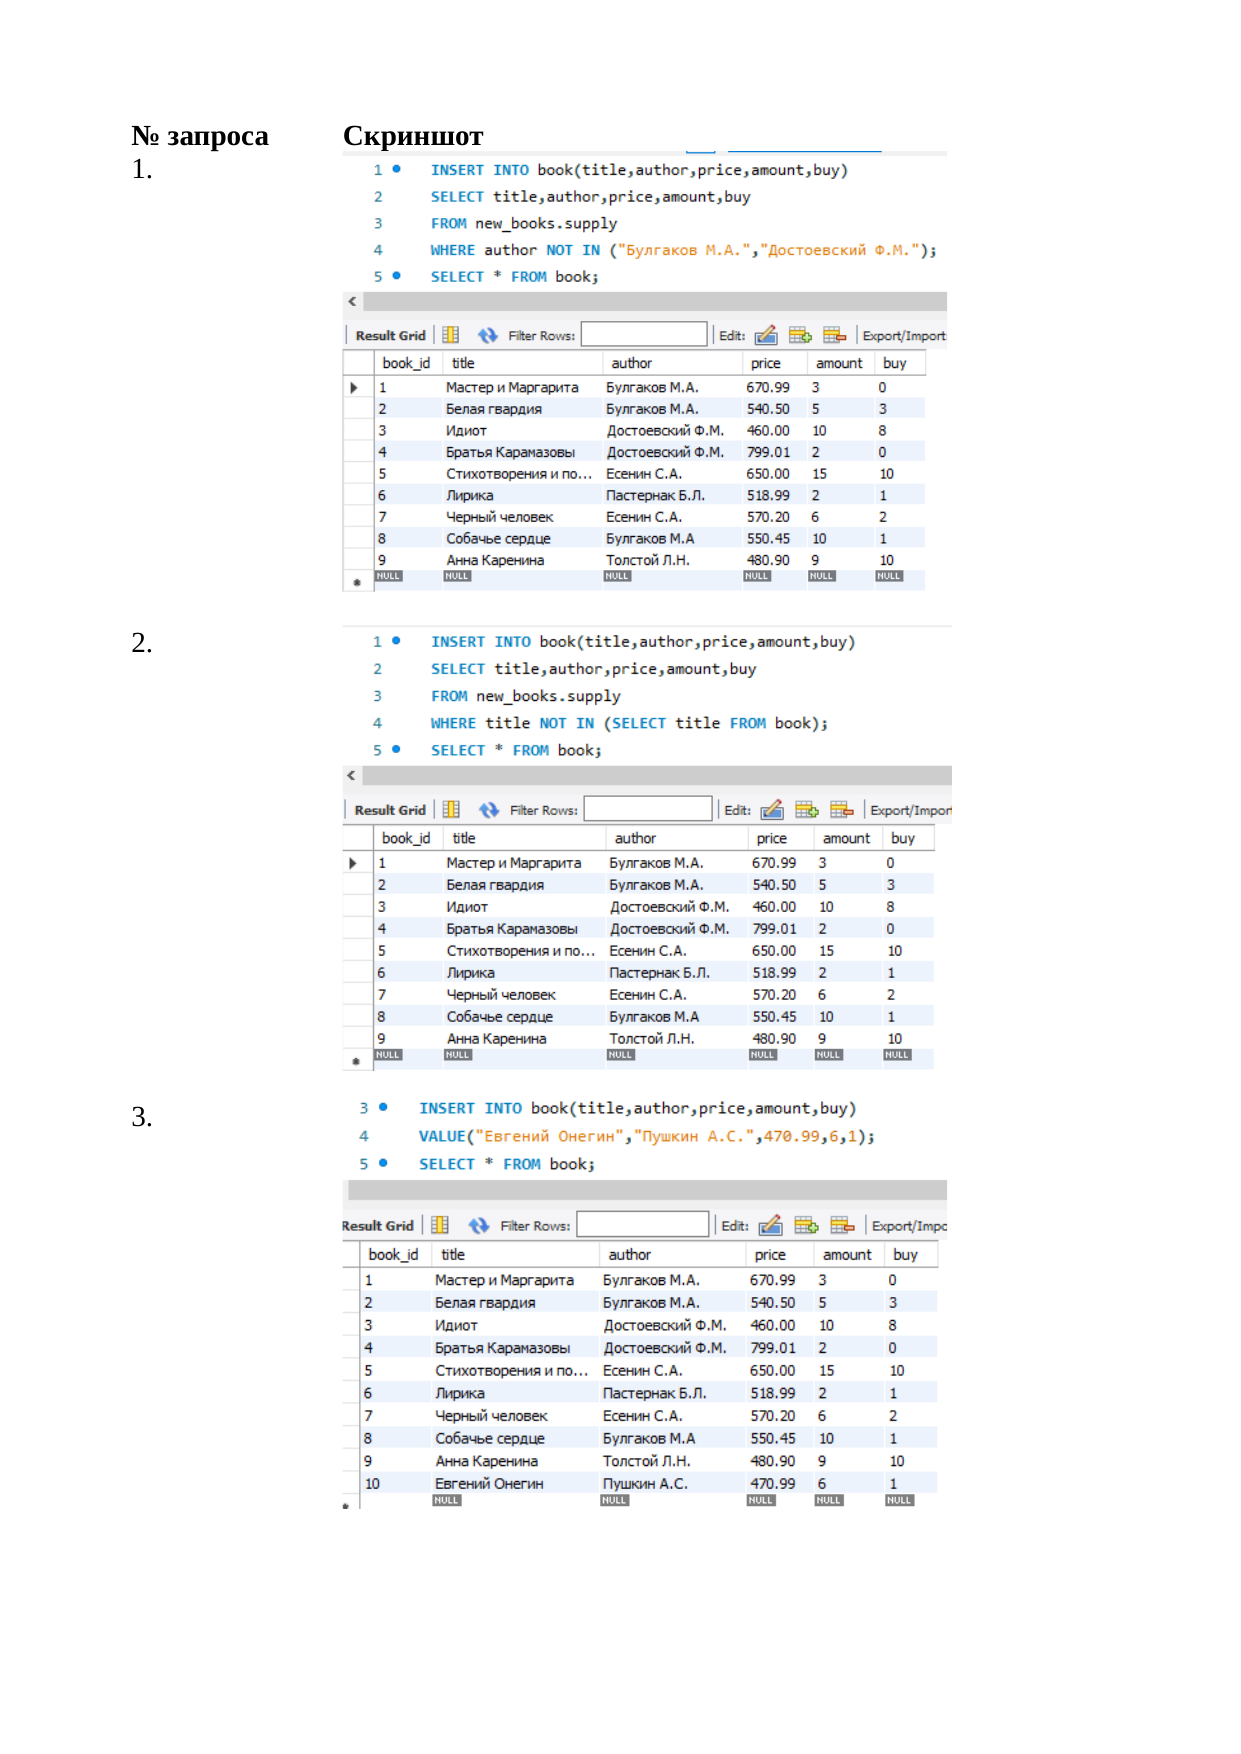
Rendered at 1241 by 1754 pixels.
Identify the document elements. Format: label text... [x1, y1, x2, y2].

table_header № запроса [118, 118, 330, 152]
picture [342, 151, 948, 597]
table_header Скриншот [330, 118, 1122, 152]
table_cell [330, 625, 1122, 1099]
table_cell 2. [118, 625, 330, 1099]
table_cell 3. [118, 1099, 330, 1537]
picture [342, 625, 952, 1071]
table_cell [330, 152, 1122, 625]
table_cell [330, 1099, 1122, 1537]
picture [342, 1099, 948, 1509]
table_cell 1. [118, 152, 330, 625]
